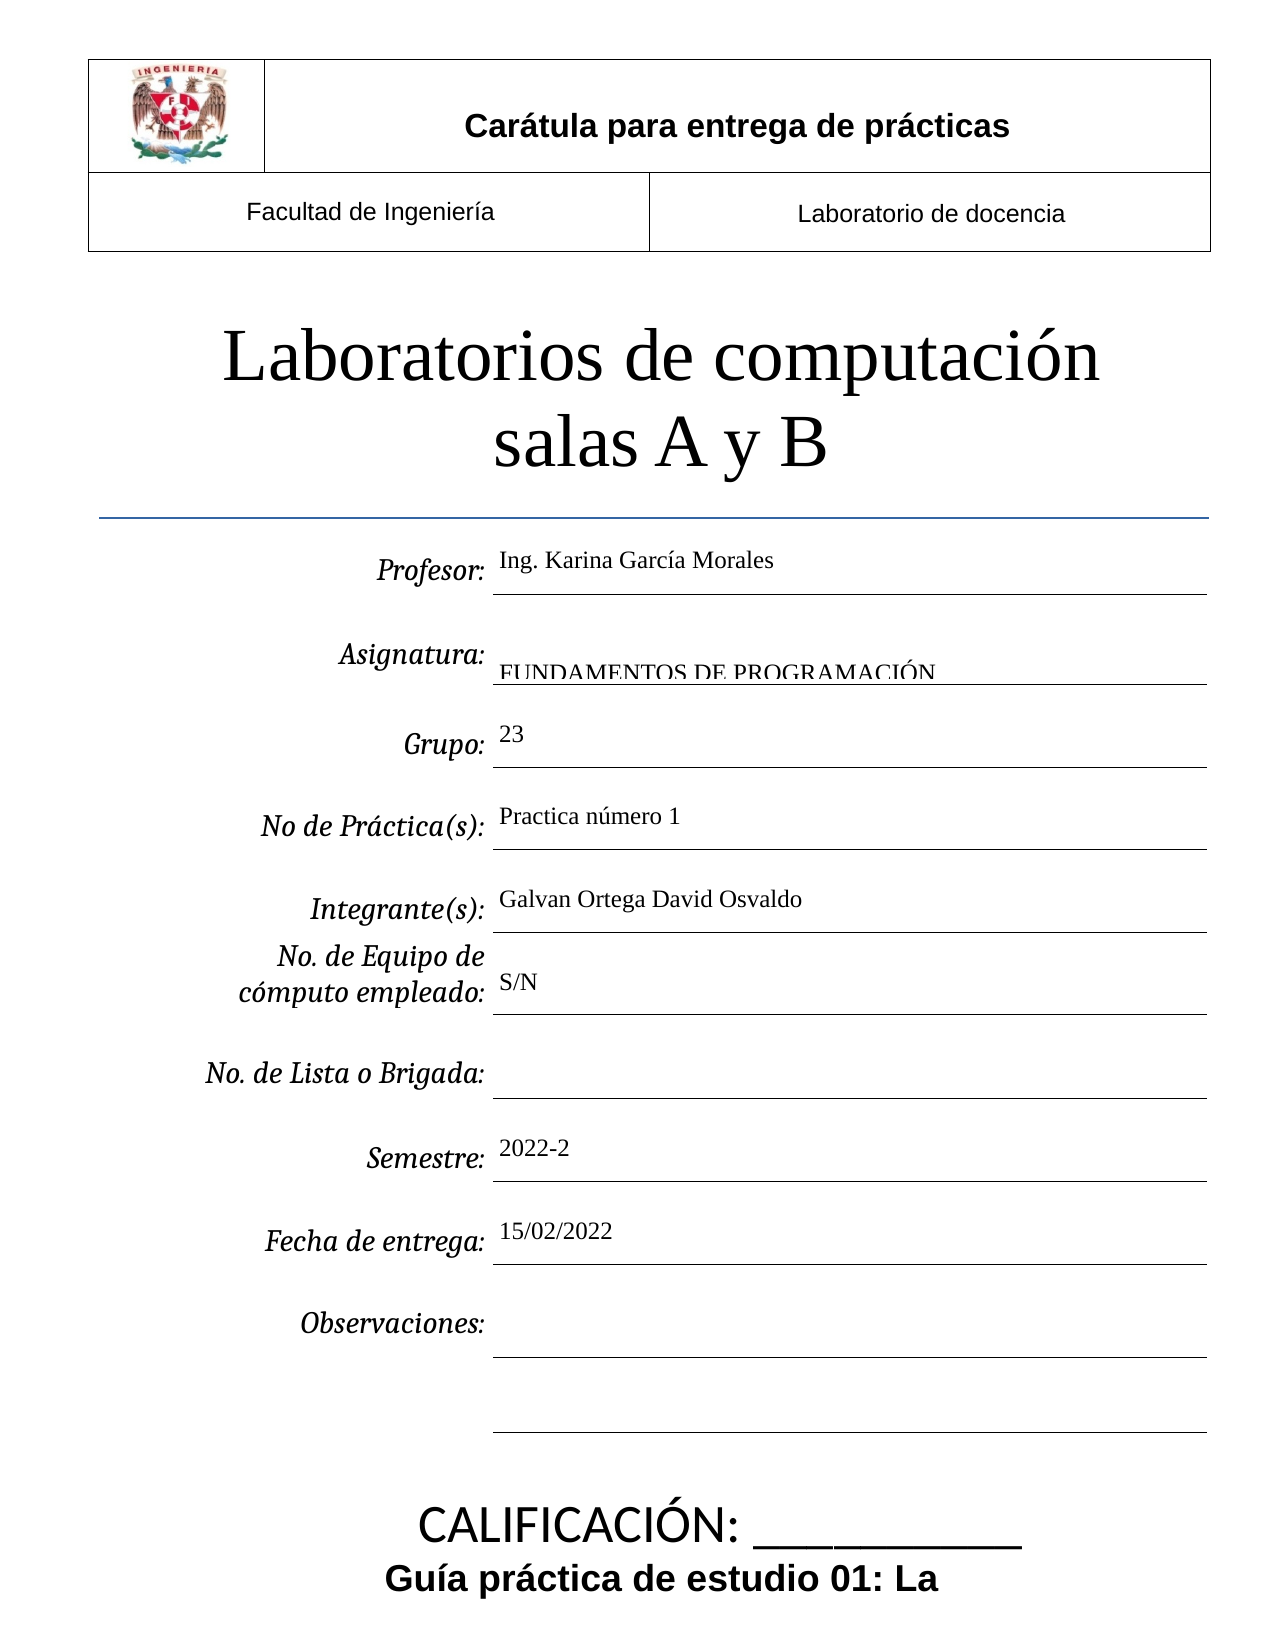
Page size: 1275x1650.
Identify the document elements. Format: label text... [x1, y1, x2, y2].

text salas A y B [118, 396, 1205, 482]
table_cell Facultad de Ingeniería [89, 173, 649, 251]
table_cell [493, 1015, 1207, 1098]
table_header Profesor: [118, 519, 493, 594]
table_cell FUNDAMENTOS DE PROGRAMACIÓN [493, 595, 1207, 684]
table_cell Integrante(s): [118, 849, 493, 932]
table_header [493, 511, 1207, 517]
table_cell [493, 1265, 1207, 1357]
table_cell Asignatura: [118, 594, 493, 684]
text CALIFICACIÓN: __________ [118, 1489, 1205, 1556]
table_cell Galvan Ortega David Osvaldo [493, 850, 1207, 932]
table_cell Laboratorio de docencia [650, 173, 1210, 251]
table_cell Grupo: [118, 684, 493, 766]
table_cell Fecha de entrega: [118, 1181, 493, 1263]
text Guía práctica de estudio 01: La [118, 1556, 1205, 1599]
table_cell 2022-2 [493, 1099, 1207, 1181]
table_header [118, 511, 493, 517]
table_cell [118, 1357, 493, 1432]
table_header Ing. Karina García Morales [493, 519, 1207, 594]
table_cell Semestre: [118, 1098, 493, 1181]
table_cell No. de Lista o Brigada: [118, 1014, 493, 1098]
table_cell [493, 1358, 1207, 1432]
text Laboratorios de computación [118, 310, 1205, 396]
table_cell No. de Equipo de cómputo empleado: [118, 932, 493, 1013]
table_header Carátula para entrega de prácticas [265, 60, 1210, 172]
table_cell No de Práctica(s): [118, 766, 493, 849]
table_cell 15/02/2022 [493, 1182, 1207, 1263]
table_cell Practica número 1 [493, 768, 1207, 849]
table_cell Observaciones: [118, 1264, 493, 1357]
table_cell S/N [493, 933, 1207, 1013]
table_cell 23 [493, 685, 1207, 766]
table_header [89, 60, 264, 172]
